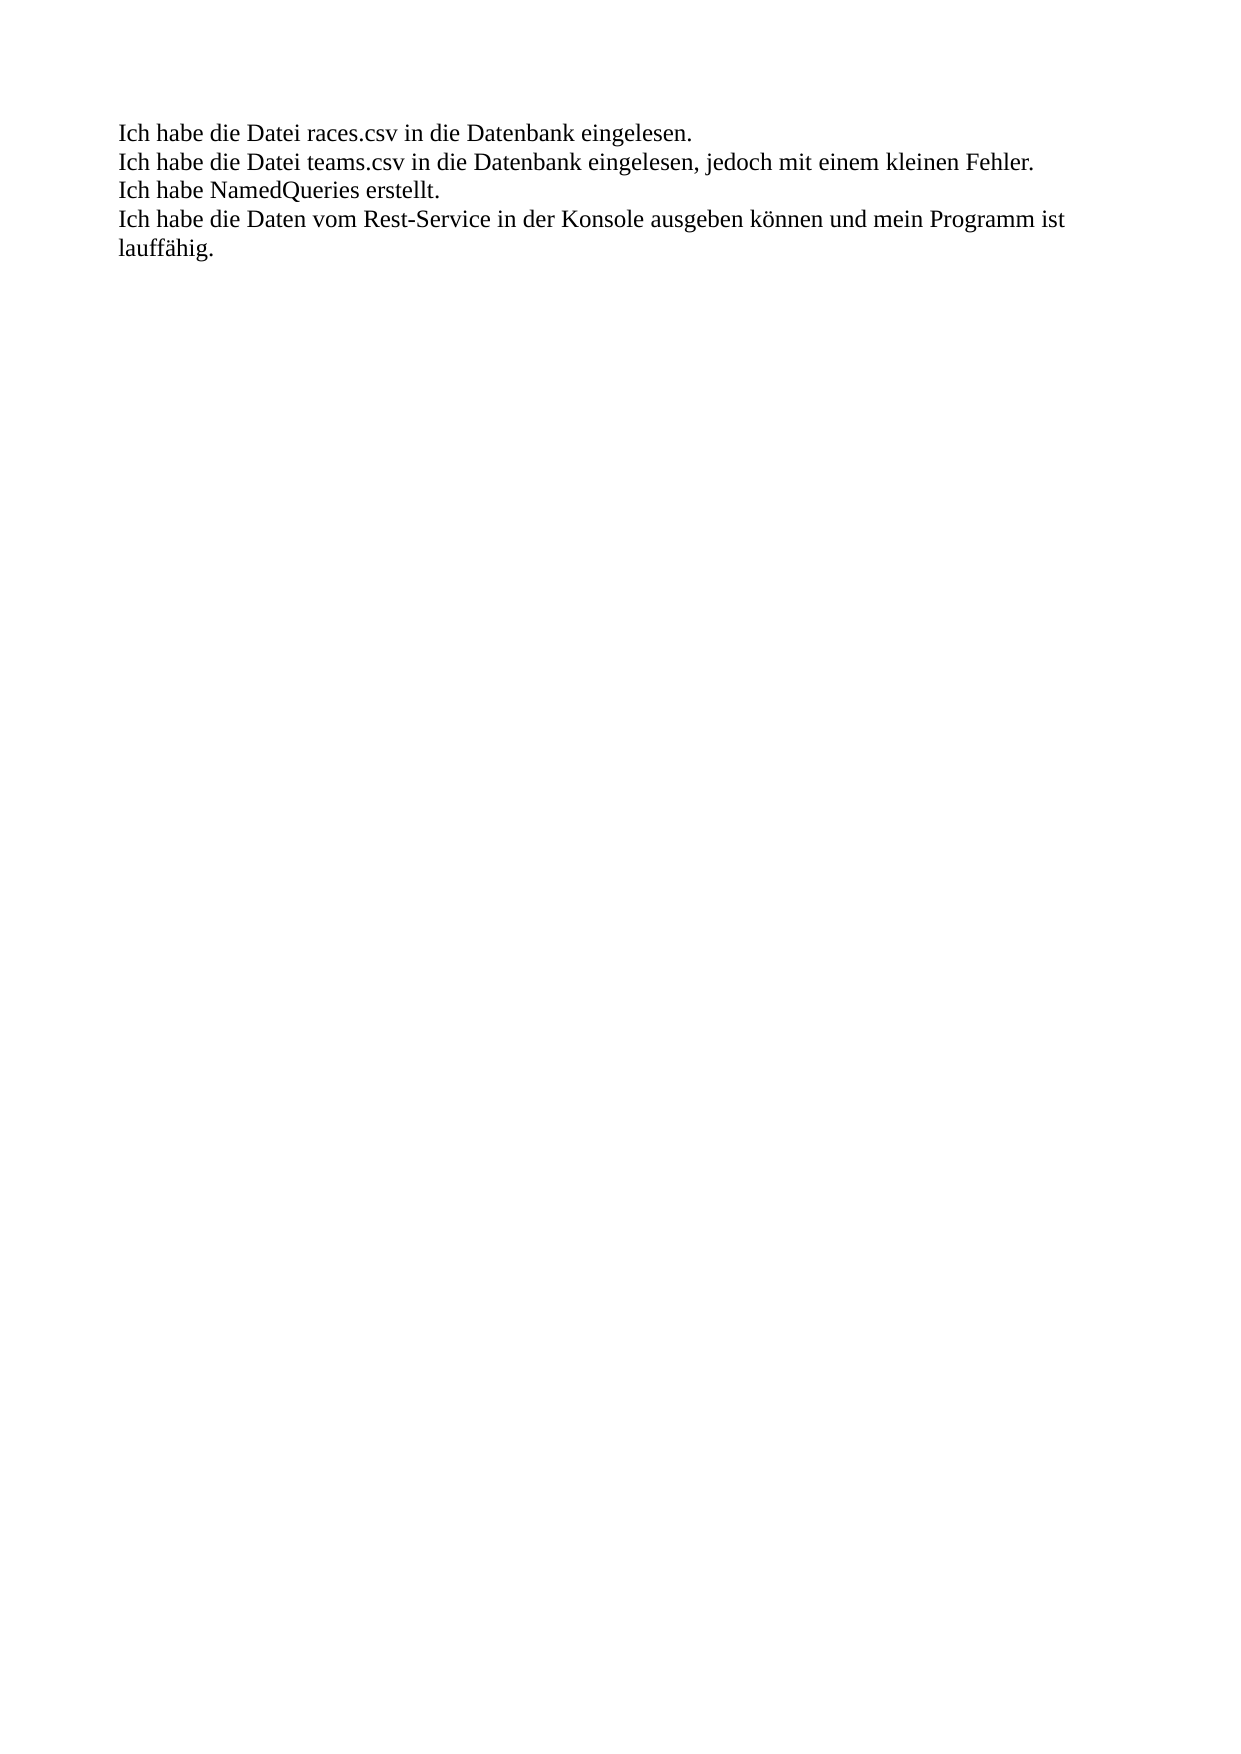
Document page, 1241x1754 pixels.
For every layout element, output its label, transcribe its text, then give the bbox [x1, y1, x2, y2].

text Ich habe die Datei races.csv in die Datenbank eingelesen. Ich habe die Datei teams.csv in die Datenbank eingelesen, jedoch mit einem kleinen Fehler. Ich habe NamedQueries erstellt. Ich habe die Daten vom Rest-Service in der Konsole ausgeben können und mein Programm ist lauffähig. [118, 118, 1122, 262]
